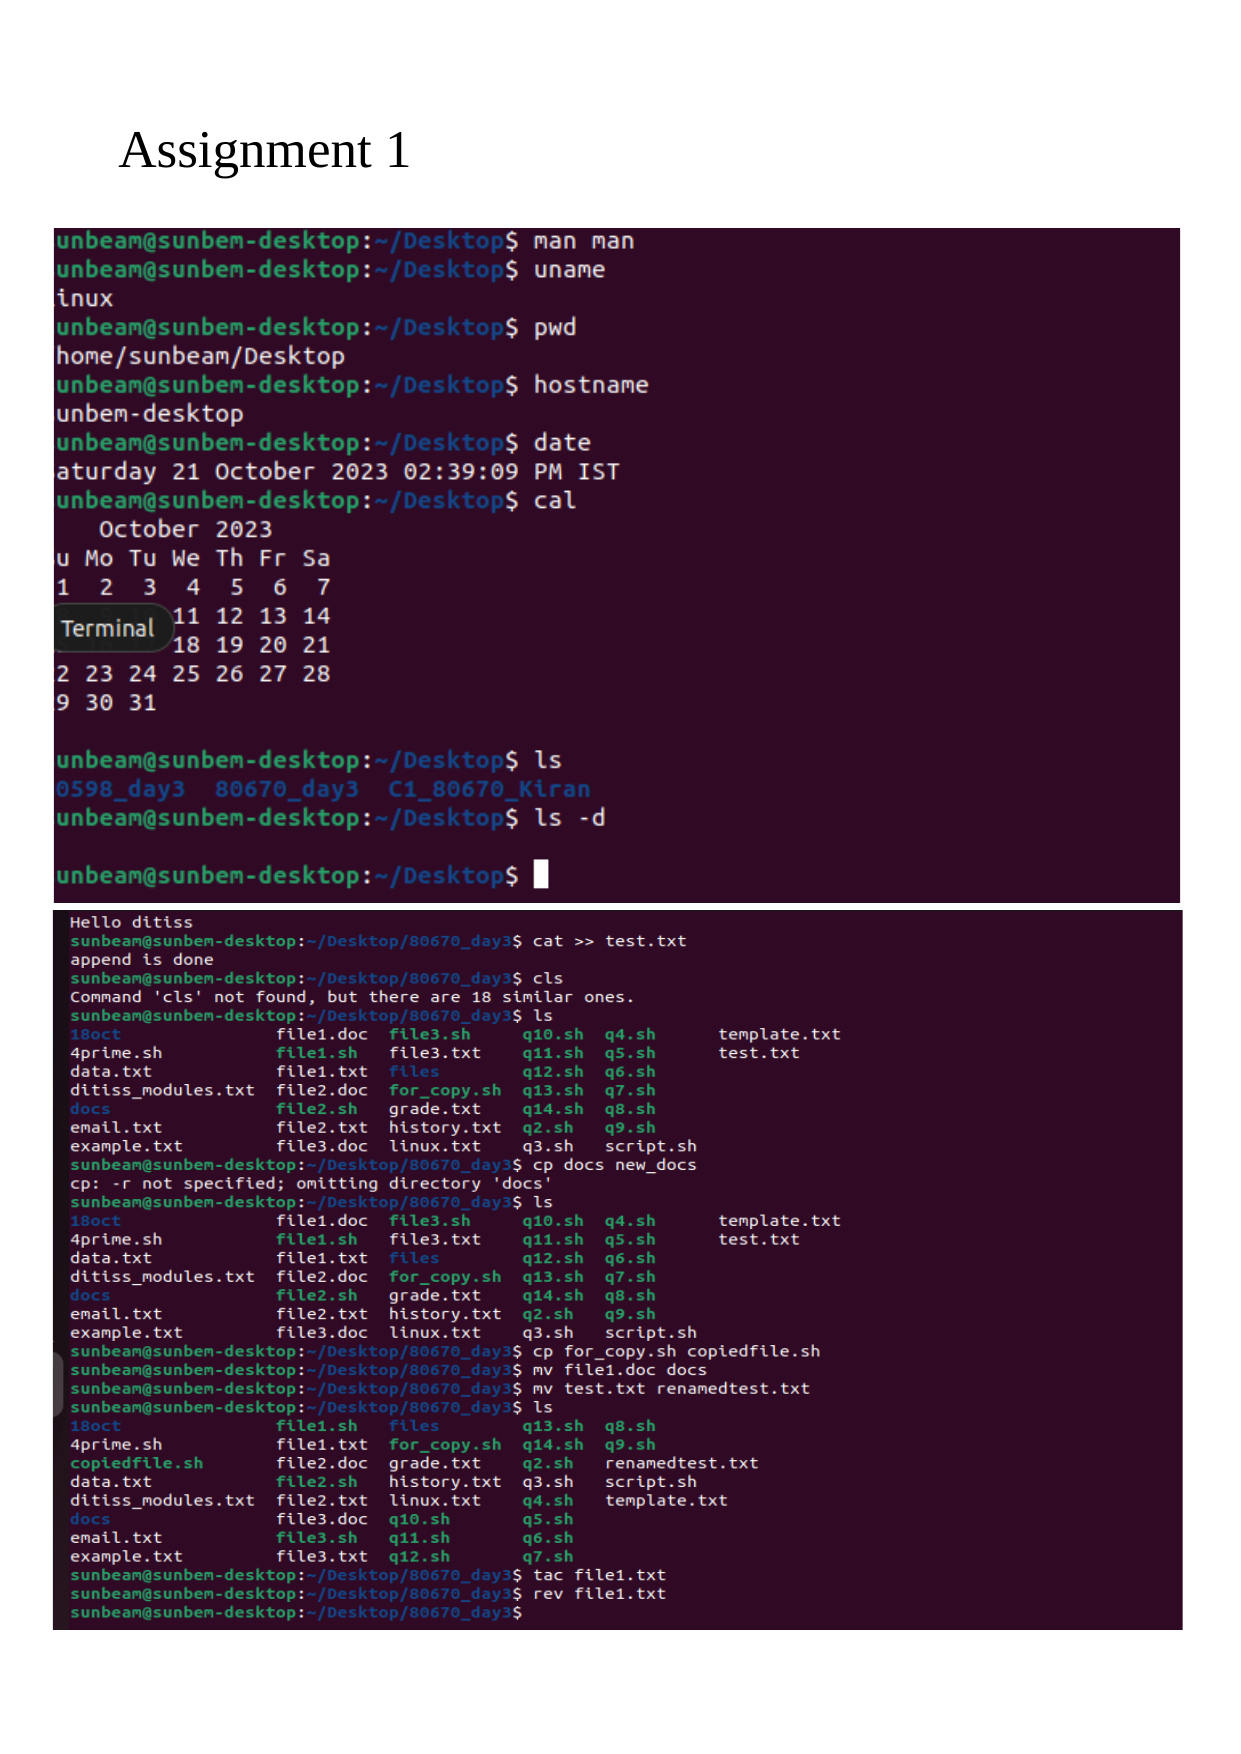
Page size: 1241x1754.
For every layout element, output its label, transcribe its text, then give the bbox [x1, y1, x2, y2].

text Assignment 1 [118, 118, 1122, 223]
picture [53, 228, 1181, 903]
picture [52, 910, 1183, 1630]
